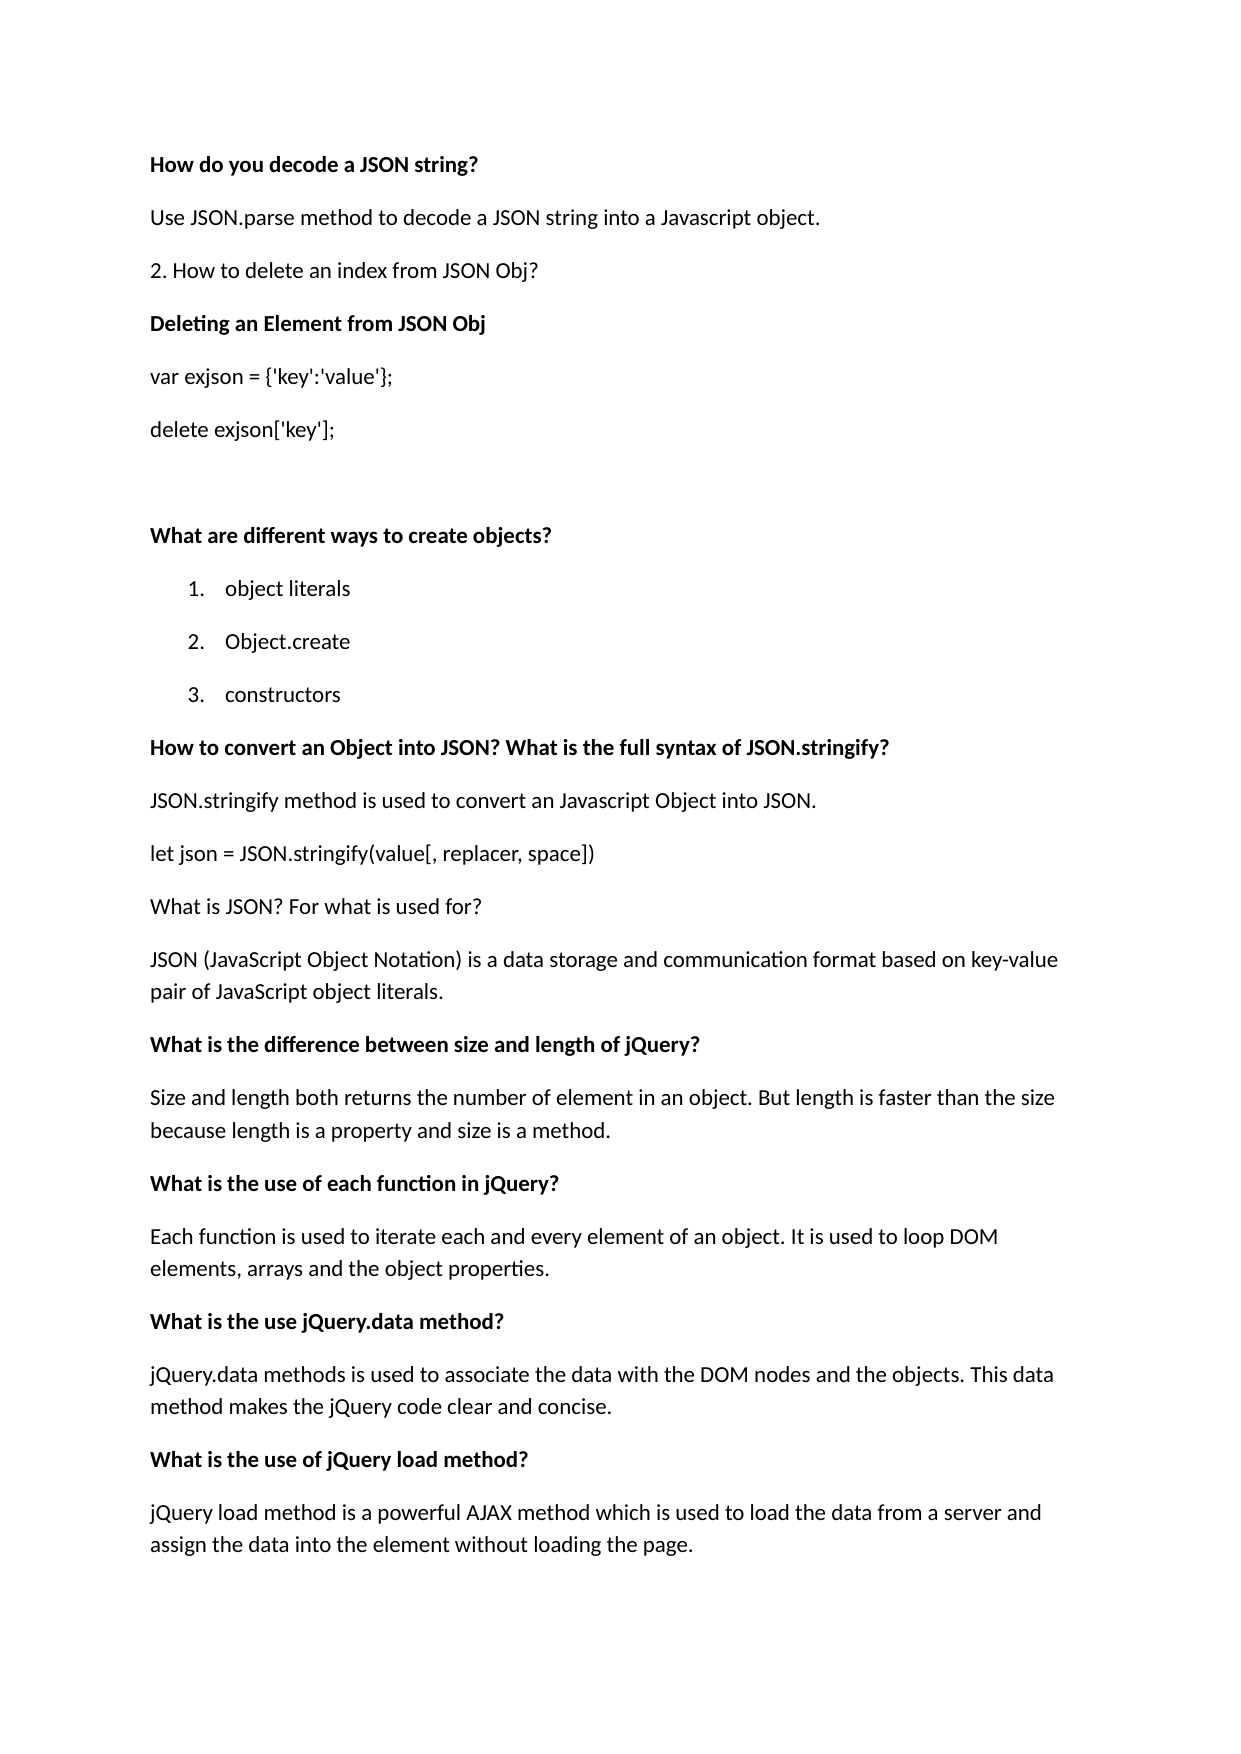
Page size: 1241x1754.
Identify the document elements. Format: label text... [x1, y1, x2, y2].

list object literals [187, 574, 1090, 602]
text 2. How to delete an index from JSON Obj? [150, 256, 1090, 284]
text Use JSON.parse method to decode a JSON string into a Javascript object. [150, 203, 1090, 231]
text What is JSON? For what is used for? [150, 892, 1090, 920]
text Deleting an Element from JSON Obj [150, 309, 1090, 337]
text What is the use of jQuery load method? [150, 1445, 1090, 1473]
text jQuery load method is a powerful AJAX method which is used to load the data from a server and assign the data into the element without loading the page. [150, 1498, 1090, 1558]
text jQuery.data methods is used to associate the data with the DOM nodes and the objects. This data method makes the jQuery code clear and concise. [150, 1360, 1090, 1420]
text var exjson = {'key':'value'}; [150, 362, 1090, 390]
text How do you decode a JSON string? [150, 150, 1090, 178]
text What is the use jQuery.data method? [150, 1307, 1090, 1335]
text What is the difference between size and length of jQuery? [150, 1031, 1090, 1058]
text Each function is used to iterate each and every element of an object. It is used to loop DOM elements, arrays and the object properties. [150, 1222, 1090, 1282]
text What is the use of each function in jQuery? [150, 1169, 1090, 1197]
text How to convert an Object into JSON? What is the full syntax of JSON.stringify? [150, 733, 1090, 761]
text let json = JSON.stringify(value[, replacer, space]) [150, 839, 1090, 867]
text Size and length both returns the number of element in an object. But length is faster than the size because length is a property and size is a method. [150, 1083, 1090, 1144]
text delete exjson['key']; [150, 415, 1090, 443]
list constructors [187, 680, 1090, 708]
text JSON.stringify method is used to convert an Javascript Object into JSON. [150, 786, 1090, 814]
text What are different ways to create objects? [150, 521, 1090, 549]
text JSON (JavaScript Object Notation) is a data storage and communication format based on key-value pair of JavaScript object literals. [150, 945, 1090, 1006]
list Object.create [187, 627, 1090, 655]
